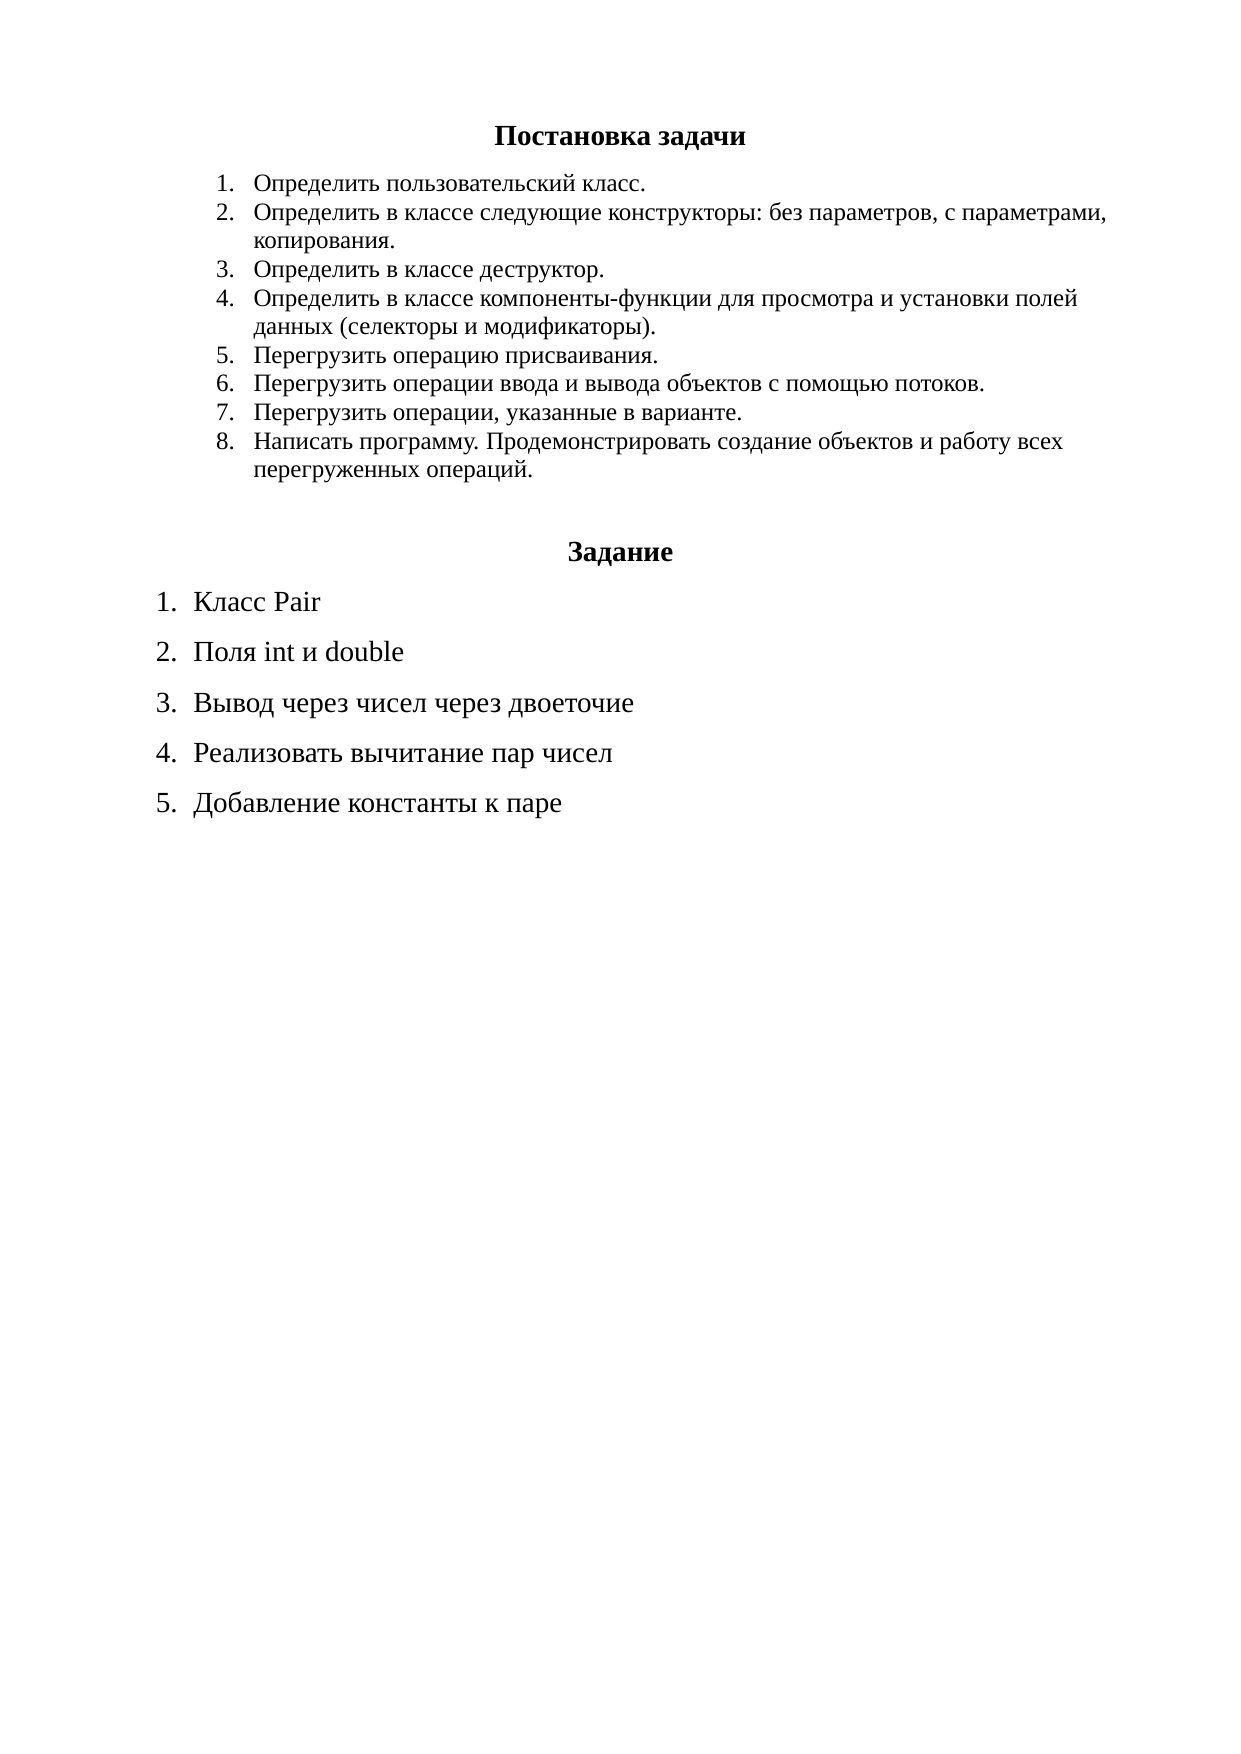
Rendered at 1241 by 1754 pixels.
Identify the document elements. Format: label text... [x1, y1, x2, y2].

list Класс Pair [156, 584, 1122, 618]
list Определить в классе следующие конструкторы: без параметров, с параметрами, копирования. [216, 197, 1122, 254]
list Добавление константы к паре [156, 785, 1122, 819]
list Определить пользовательский класс. [216, 168, 1122, 197]
text Постановка задачи [118, 118, 1122, 152]
list Написать программу. Продемонстрировать создание объектов и работу всех перегруженных операций. [216, 426, 1122, 483]
list Перегрузить операции ввода и вывода объектов с помощью потоков. [216, 369, 1122, 398]
list Поля int и double [156, 634, 1122, 668]
list Перегрузить операции, указанные в варианте. [216, 398, 1122, 426]
list Определить в классе деструктор. [216, 254, 1122, 283]
list Перегрузить операцию присваивания. [216, 340, 1122, 369]
text Задание [118, 534, 1122, 567]
list Определить в классе компоненты-функции для просмотра и установки полей данных (селекторы и модификаторы). [216, 283, 1122, 340]
list Вывод через чисел через двоеточие [156, 685, 1122, 718]
list Реализовать вычитание пар чисел [156, 735, 1122, 769]
